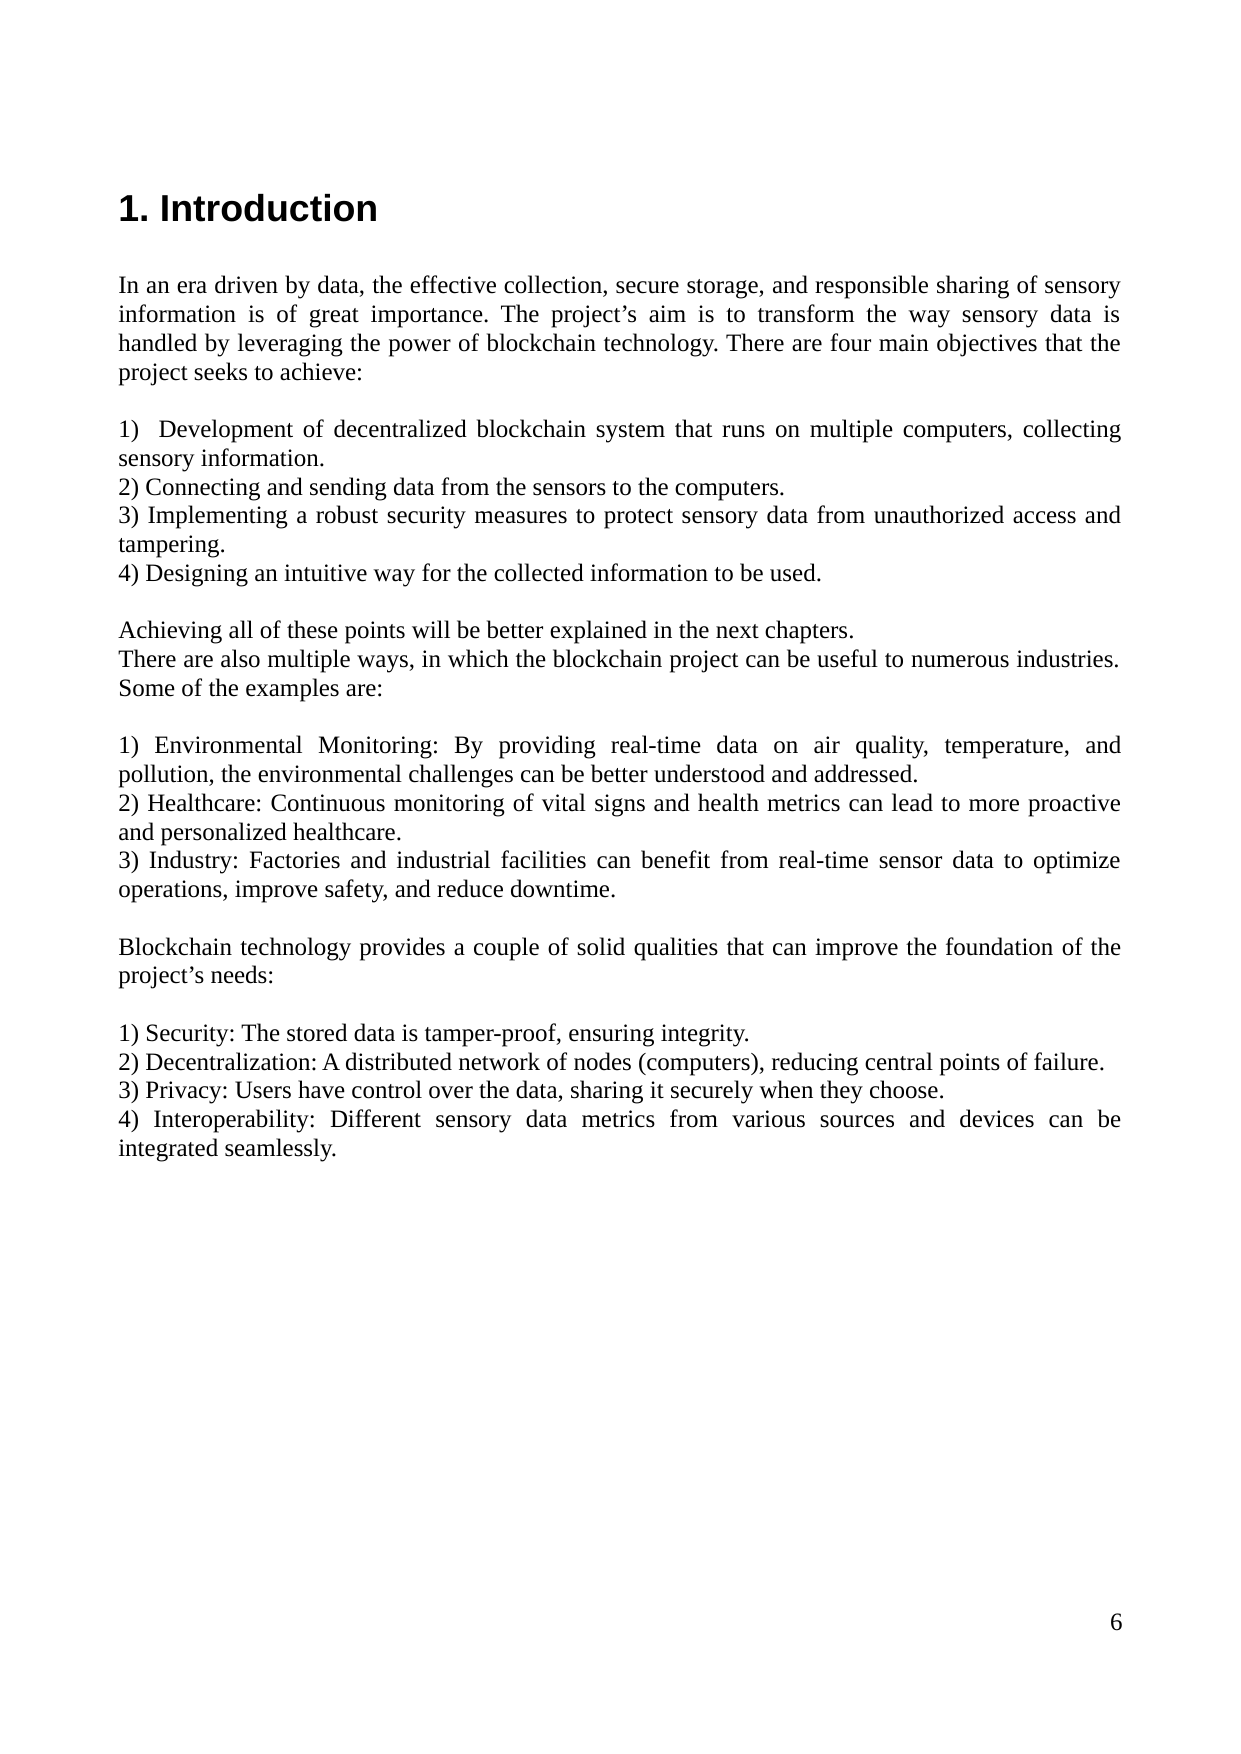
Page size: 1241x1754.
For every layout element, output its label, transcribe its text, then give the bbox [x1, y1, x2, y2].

text 1) Environmental Monitoring: By providing real-time data on air quality, temperature, and pollution, the environmental challenges can be better understood and addressed. [118, 731, 1122, 788]
text There are also multiple ways, in which the blockchain project can be useful to numerous industries. Some of the examples are: [118, 644, 1122, 702]
text 2) Healthcare: Continuous monitoring of vital signs and health metrics can lead to more proactive and personalized healthcare. [118, 788, 1122, 846]
text In an era driven by data, the effective collection, secure storage, and responsible sharing of sensory information is of great importance. The project’s aim is to transform the way sensory data is handled by leveraging the power of blockchain technology. There are four main objectives that the project seeks to achieve: [118, 271, 1122, 386]
text Achieving all of these points will be better explained in the next chapters. [118, 616, 1122, 644]
text 3) Privacy: Users have control over the data, sharing it securely when they choose. [118, 1076, 1122, 1104]
text 2) Decentralization: A distributed network of nodes (computers), reducing central points of failure. [118, 1047, 1122, 1076]
text 1) Security: The stored data is tamper-proof, ensuring integrity. [118, 1018, 1122, 1047]
text 2) Connecting and sending data from the sensors to the computers. [118, 472, 1122, 501]
text Blockchain technology provides a couple of solid qualities that can improve the foundation of the project’s needs: [118, 932, 1122, 989]
text 4) Interoperability: Different sensory data metrics from various sources and devices can be integrated seamlessly. [118, 1104, 1122, 1162]
text 1) Development of decentralized blockchain system that runs on multiple computers, collecting sensory information. [118, 414, 1122, 472]
text 3) Industry: Factories and industrial facilities can benefit from real-time sensor data to optimize operations, improve safety, and reduce downtime. [118, 846, 1122, 903]
text 4) Designing an intuitive way for the collected information to be used. [118, 558, 1122, 587]
subtitle 1. Introduction [118, 186, 1122, 229]
text 3) Implementing a robust security measures to protect sensory data from unauthorized access and tampering. [118, 501, 1122, 558]
